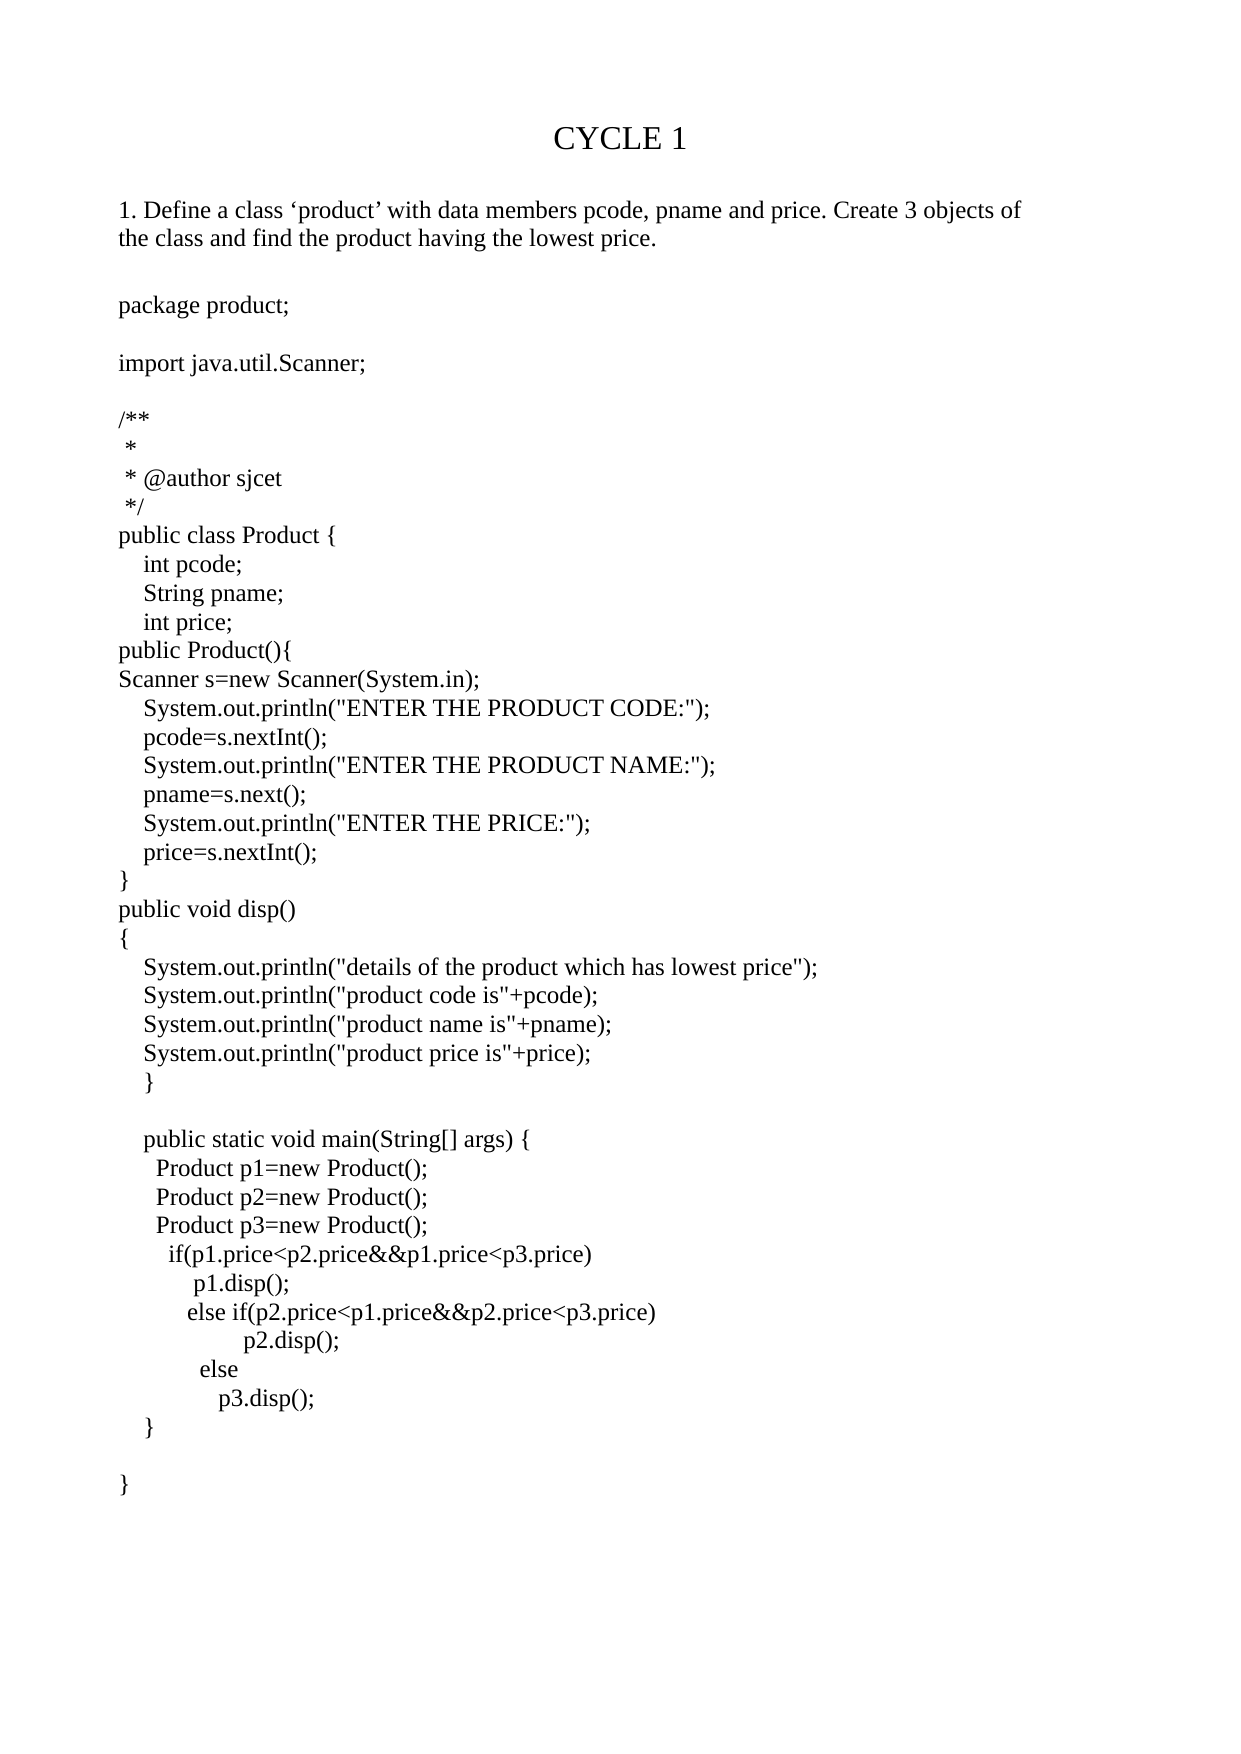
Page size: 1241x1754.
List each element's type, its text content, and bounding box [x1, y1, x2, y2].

text p1.disp(); [118, 1268, 1122, 1297]
text public void disp() [118, 894, 1122, 923]
text int pcode; [118, 549, 1122, 578]
text if(p1.price<p2.price&&p1.price<p3.price) [118, 1239, 1122, 1268]
text public Product(){ [118, 636, 1122, 664]
text } [118, 1067, 1122, 1096]
text p3.disp(); [118, 1383, 1122, 1412]
text } [118, 1412, 1122, 1441]
text 1. Define a class ‘product’ with data members pcode, pname and price. Create 3 objects of [118, 195, 1122, 223]
text int price; [118, 607, 1122, 636]
text import java.util.Scanner; [118, 348, 1122, 377]
text pname=s.next(); [118, 779, 1122, 808]
text String pname; [118, 578, 1122, 607]
text { [118, 923, 1122, 952]
text * @author sjcet [118, 463, 1122, 492]
text Product p2=new Product(); [118, 1182, 1122, 1211]
text Product p1=new Product(); [118, 1153, 1122, 1182]
text */ [118, 492, 1122, 521]
text Product p3=new Product(); [118, 1211, 1122, 1239]
text System.out.println("product code is"+pcode); [118, 981, 1122, 1009]
text CYCLE 1 [118, 118, 1122, 156]
text else if(p2.price<p1.price&&p2.price<p3.price) [118, 1297, 1122, 1326]
text System.out.println("product price is"+price); [118, 1038, 1122, 1067]
text public static void main(String[] args) { [118, 1124, 1122, 1153]
text System.out.println("details of the product which has lowest price"); [118, 952, 1122, 981]
text } [118, 866, 1122, 894]
text /** [118, 406, 1122, 434]
text p2.disp(); [118, 1326, 1122, 1354]
text } [118, 1469, 1122, 1498]
text else [118, 1354, 1122, 1383]
text package product; [118, 291, 1122, 319]
text System.out.println("ENTER THE PRICE:"); [118, 808, 1122, 837]
text Scanner s=new Scanner(System.in); [118, 664, 1122, 693]
text * [118, 434, 1122, 463]
text price=s.nextInt(); [118, 837, 1122, 866]
text System.out.println("ENTER THE PRODUCT NAME:"); [118, 751, 1122, 779]
text System.out.println("product name is"+pname); [118, 1009, 1122, 1038]
text System.out.println("ENTER THE PRODUCT CODE:"); [118, 693, 1122, 722]
text pcode=s.nextInt(); [118, 722, 1122, 751]
text the class and find the product having the lowest price. [118, 223, 1122, 252]
text public class Product { [118, 521, 1122, 549]
